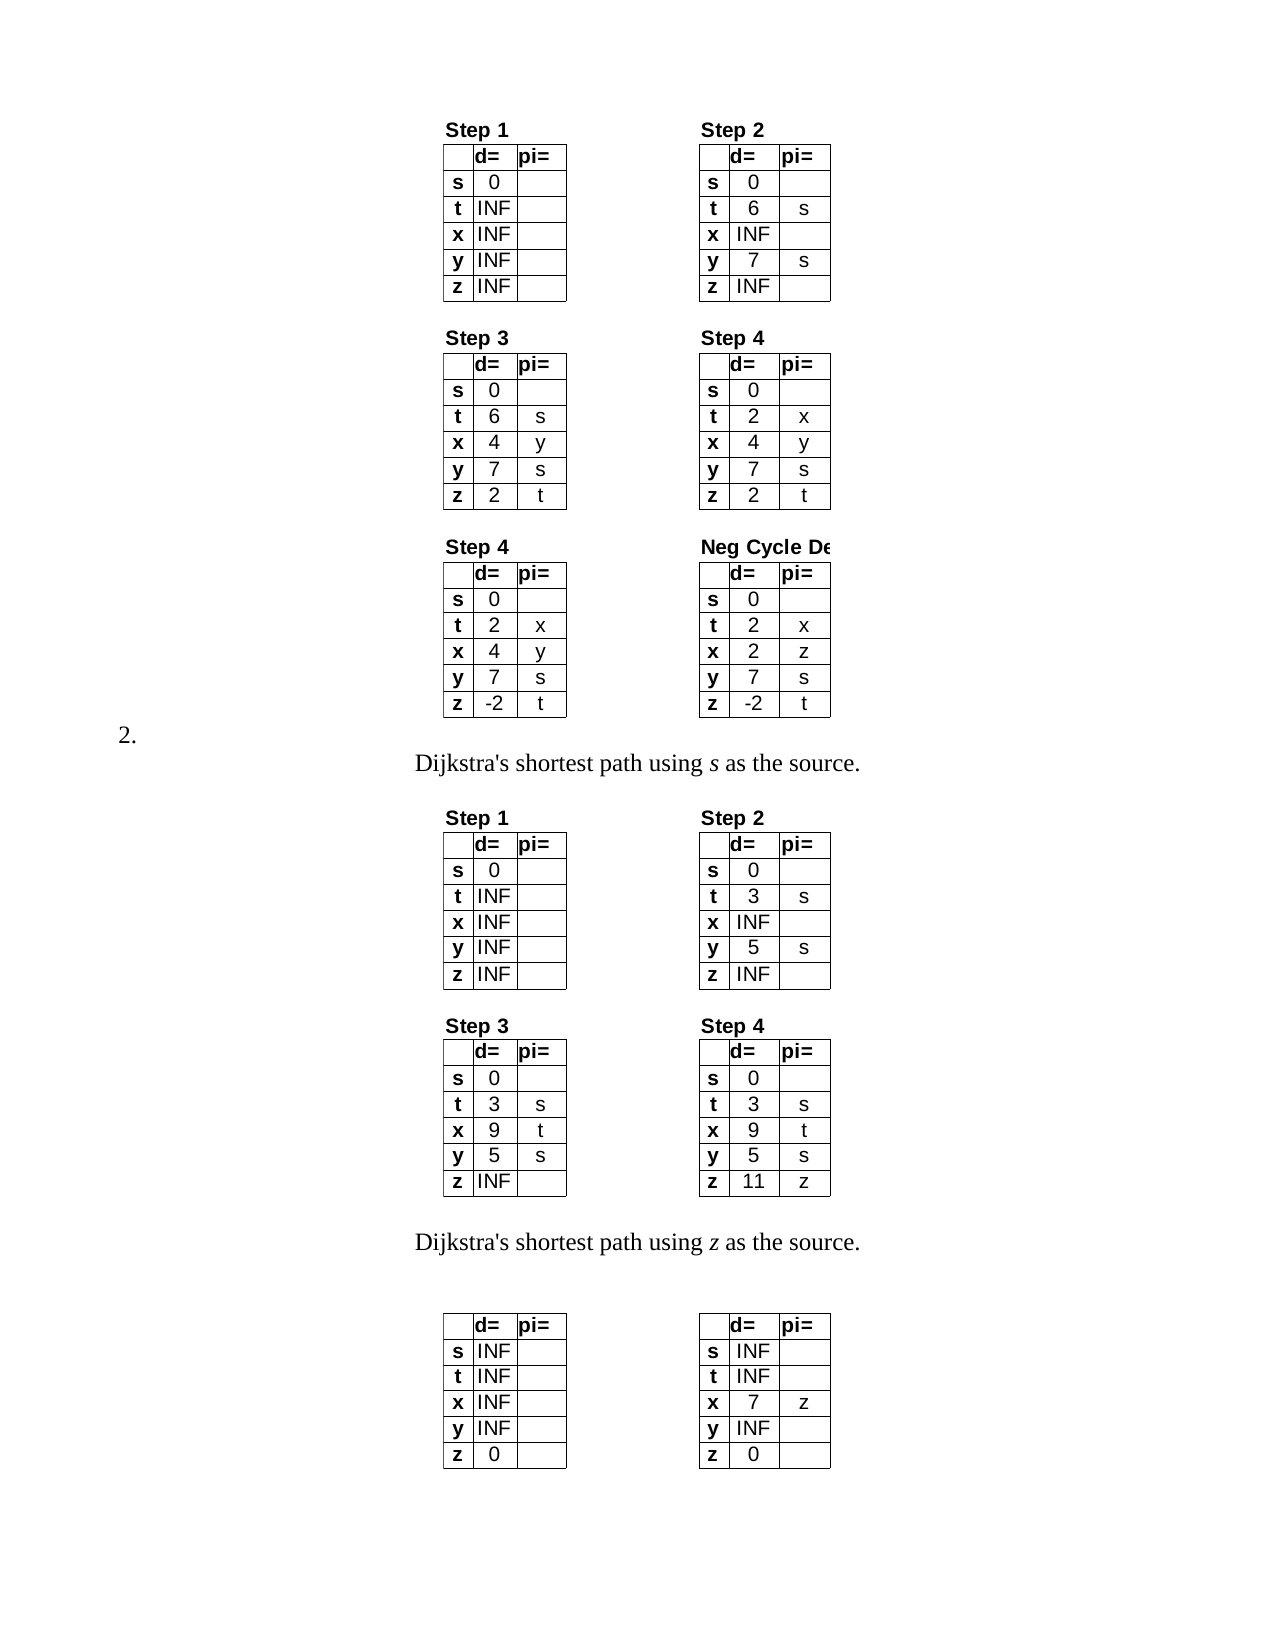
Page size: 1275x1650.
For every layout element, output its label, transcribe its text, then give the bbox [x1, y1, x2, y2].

text 2. [118, 118, 1157, 748]
text Dijkstra's shortest path using s as the source. [118, 748, 1157, 777]
text Dijkstra's shortest path using z as the source. [118, 1227, 1157, 1256]
